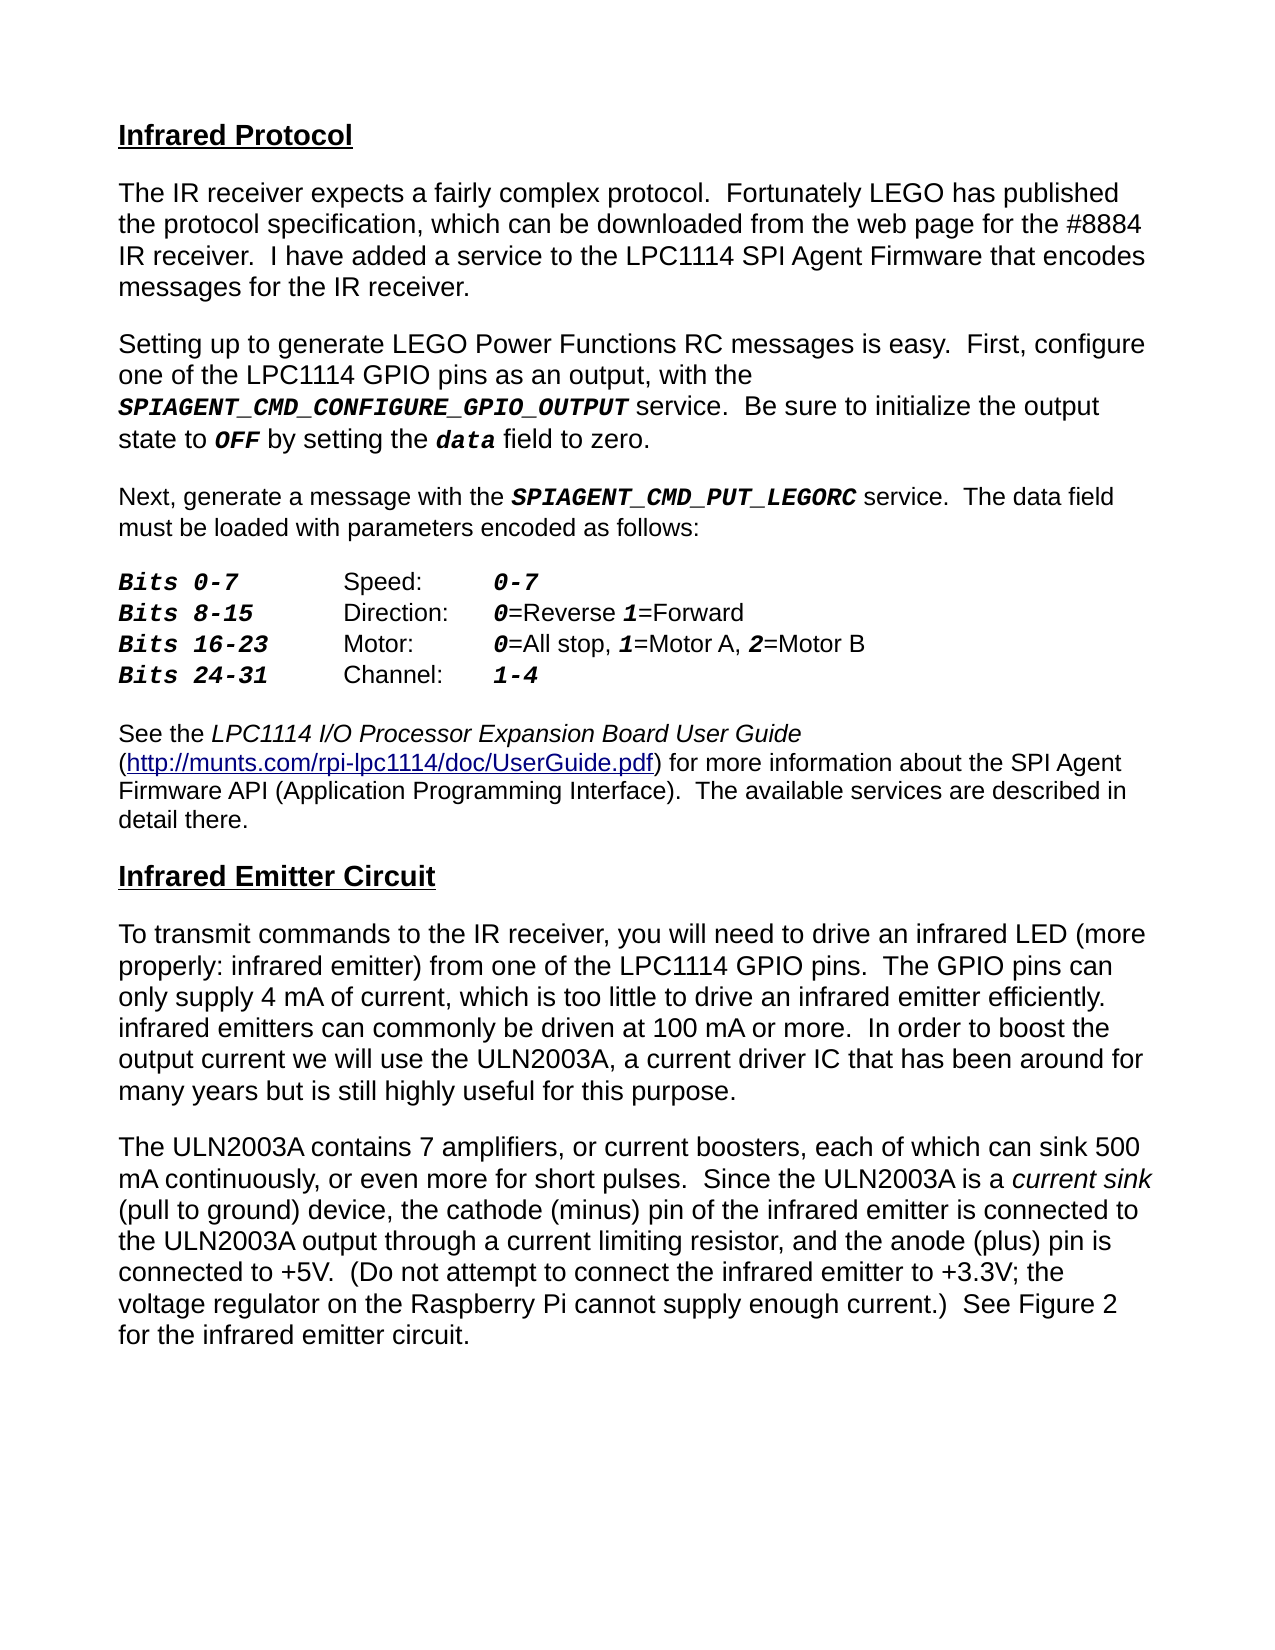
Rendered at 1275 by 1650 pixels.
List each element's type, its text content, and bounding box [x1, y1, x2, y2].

text The IR receiver expects a fairly complex protocol. Fortunately LEGO has published the protocol specification, which can be downloaded from the web page for the #8884 IR receiver. I have added a service to the LPC1114 SPI Agent Firmware that encodes messages for the IR receiver. [118, 177, 1157, 302]
text Bits 16-23 Motor: 0=All stop, 1=Motor A, 2=Motor B [118, 629, 1157, 659]
text Setting up to generate LEGO Power Functions RC messages is easy. First, configure one of the LPC1114 GPIO pins as an output, with the SPIAGENT_CMD_CONFIGURE_GPIO_OUTPUT service. Be sure to initialize the output state to OFF by setting the data field to zero. [118, 328, 1157, 456]
text The ULN2003A contains 7 amplifiers, or current boosters, each of which can sink 500 mA continuously, or even more for short pulses. Since the ULN2003A is a current sink (pull to ground) device, the cathode (minus) pin of the infrared emitter is connected to the ULN2003A output through a current limiting resistor, and the anode (plus) pin is connected to +5V. (Do not attempt to connect the infrared emitter to +3.3V; the voltage regulator on the Raspberry Pi cannot supply enough current.) See Figure 2 for the infrared emitter circuit. [118, 1131, 1157, 1350]
text To transmit commands to the IR receiver, you will need to drive an infrared LED (more properly: infrared emitter) from one of the LPC1114 GPIO pins. The GPIO pins can only supply 4 mA of current, which is too little to drive an infrared emitter efficiently. infrared emitters can commonly be driven at 100 mA or more. In order to boost the output current we will use the ULN2003A, a current driver IC that has been around for many years but is still highly useful for this purpose. [118, 918, 1157, 1106]
text Next, generate a message with the SPIAGENT_CMD_PUT_LEGORC service. The data field must be loaded with parameters encoded as follows: [118, 482, 1157, 541]
text Bits 0-7 Speed: 0-7 [118, 567, 1157, 598]
text See the LPC1114 I/O Processor Expansion Board User Guide (http://munts.com/rpi-lpc1114/doc/UserGuide.pdf) for more information about the SPI Agent Firmware API (Application Programming Interface). The available services are described in detail there. [118, 719, 1157, 834]
text Bits 24-31 Channel: 1-4 [118, 659, 1157, 691]
text Bits 8-15 Direction: 0=Reverse 1=Forward [118, 598, 1157, 629]
subtitle Infrared Emitter Circuit [118, 859, 1157, 893]
subtitle Infrared Protocol [118, 118, 1157, 152]
